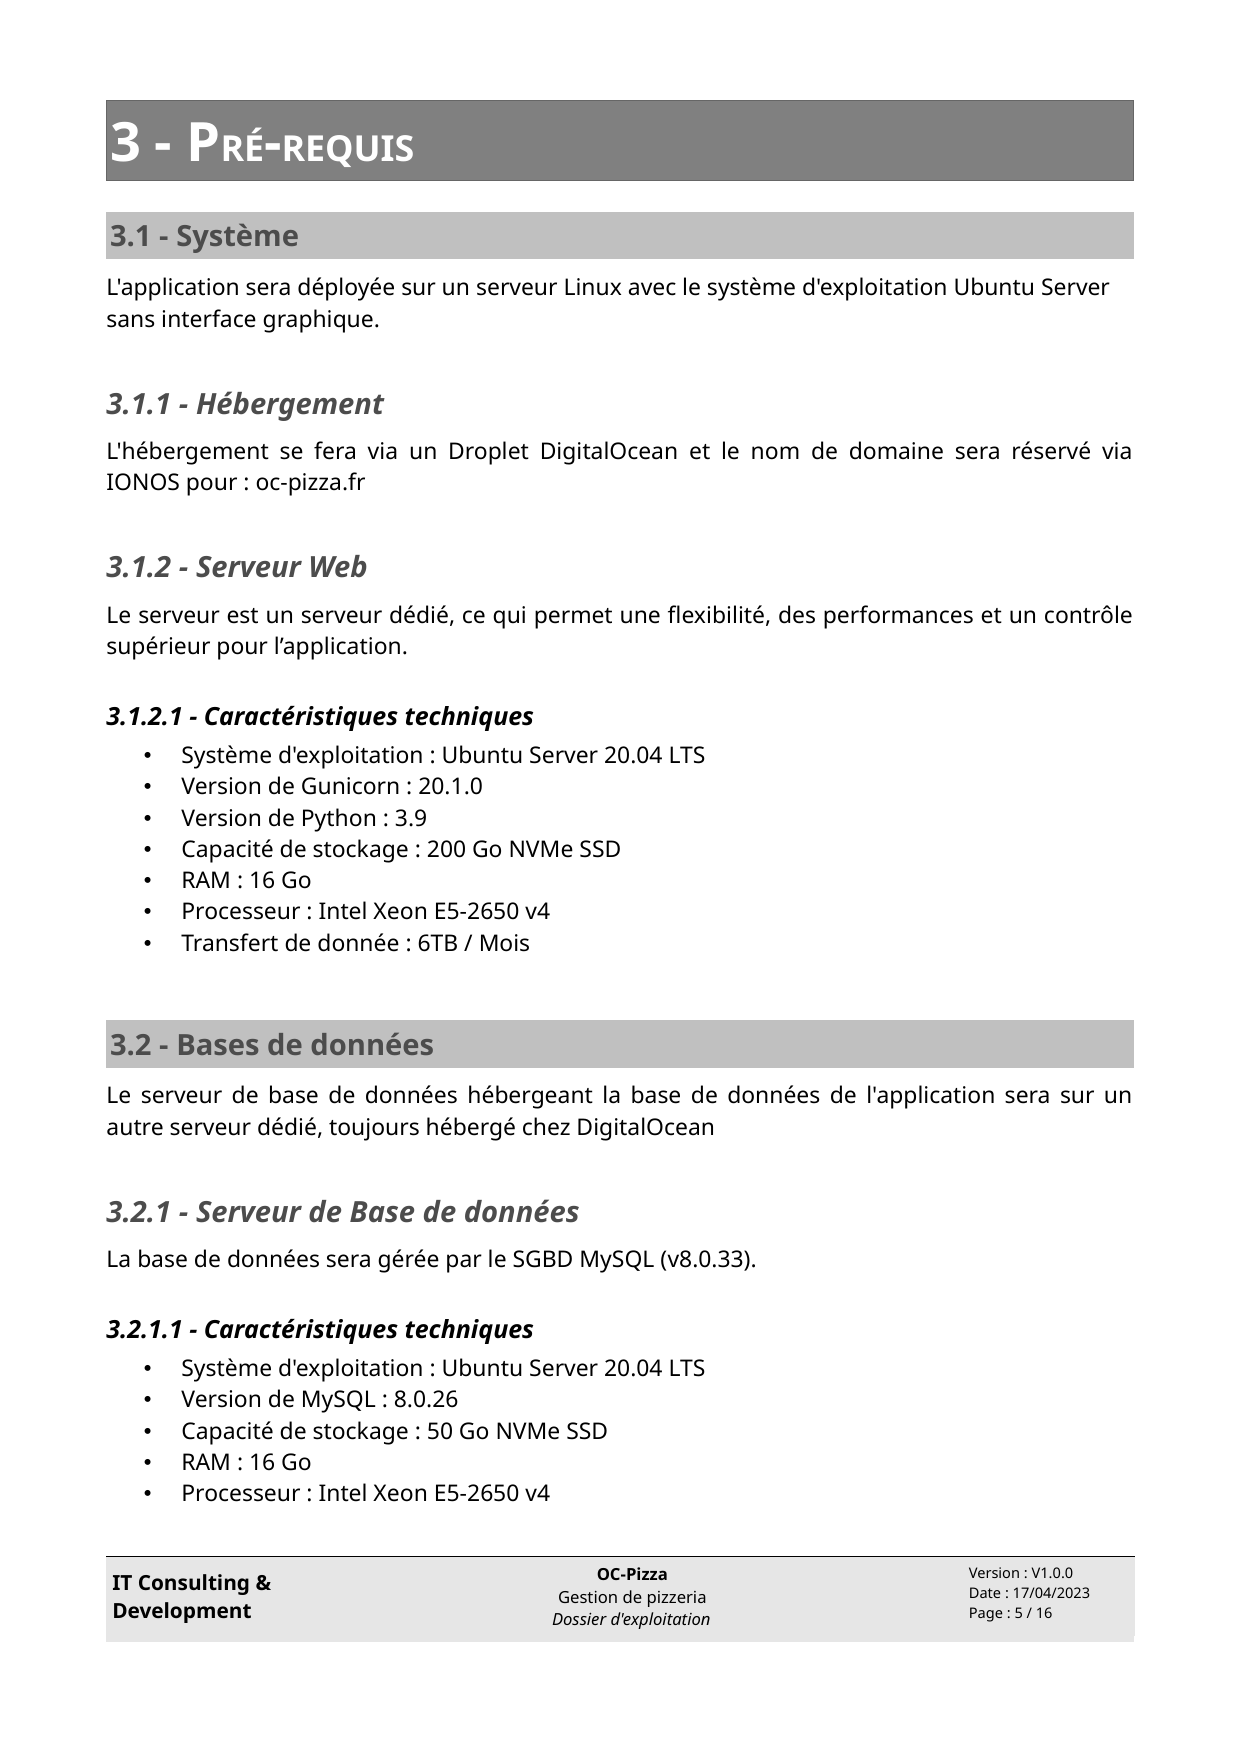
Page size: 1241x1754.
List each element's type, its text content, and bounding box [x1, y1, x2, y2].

list RAM : 16 Go [144, 864, 1134, 895]
subtitle Hébergement [106, 383, 1134, 423]
list Système d'exploitation : Ubuntu Server 20.04 LTS [144, 1352, 1134, 1383]
subtitle Caractéristiques techniques [106, 1312, 1134, 1346]
list Version de Gunicorn : 20.1.0 [144, 770, 1134, 802]
subtitle Système [107, 213, 1133, 258]
list Système d'exploitation : Ubuntu Server 20.04 LTS [144, 739, 1134, 770]
subtitle Serveur Web [106, 547, 1134, 586]
subtitle Caractéristiques techniques [106, 699, 1134, 733]
list Processeur : Intel Xeon E5-2650 v4 [144, 1477, 1134, 1508]
text La base de données sera gérée par le SGBD MySQL (v8.0.33). [106, 1243, 1134, 1274]
text L'application sera déployée sur un serveur Linux avec le système d'exploitation Ubuntu Server sans interface graphique. [106, 271, 1134, 334]
list Version de MySQL : 8.0.26 [144, 1383, 1134, 1415]
subtitle Pré-requis [107, 101, 1133, 180]
list RAM : 16 Go [144, 1446, 1134, 1477]
list Transfert de donnée : 6TB / Mois [144, 927, 1134, 958]
list Processeur : Intel Xeon E5-2650 v4 [144, 895, 1134, 927]
text L'hébergement se fera via un Droplet DigitalOcean et le nom de domaine sera réservé via IONOS pour : oc-pizza.fr [106, 435, 1134, 497]
text Le serveur de base de données hébergeant la base de données de l'application sera sur un autre serveur dédié, toujours hébergé chez DigitalOcean [106, 1079, 1134, 1142]
list Version de Python : 3.9 [144, 802, 1134, 833]
text Le serveur est un serveur dédié, ce qui permet une flexibilité, des performances et un contrôle supérieur pour l’application. [106, 599, 1134, 661]
subtitle Bases de données [107, 1021, 1133, 1067]
list Capacité de stockage : 50 Go NVMe SSD [144, 1415, 1134, 1446]
subtitle Serveur de Base de données [106, 1191, 1134, 1231]
list Capacité de stockage : 200 Go NVMe SSD [144, 833, 1134, 864]
